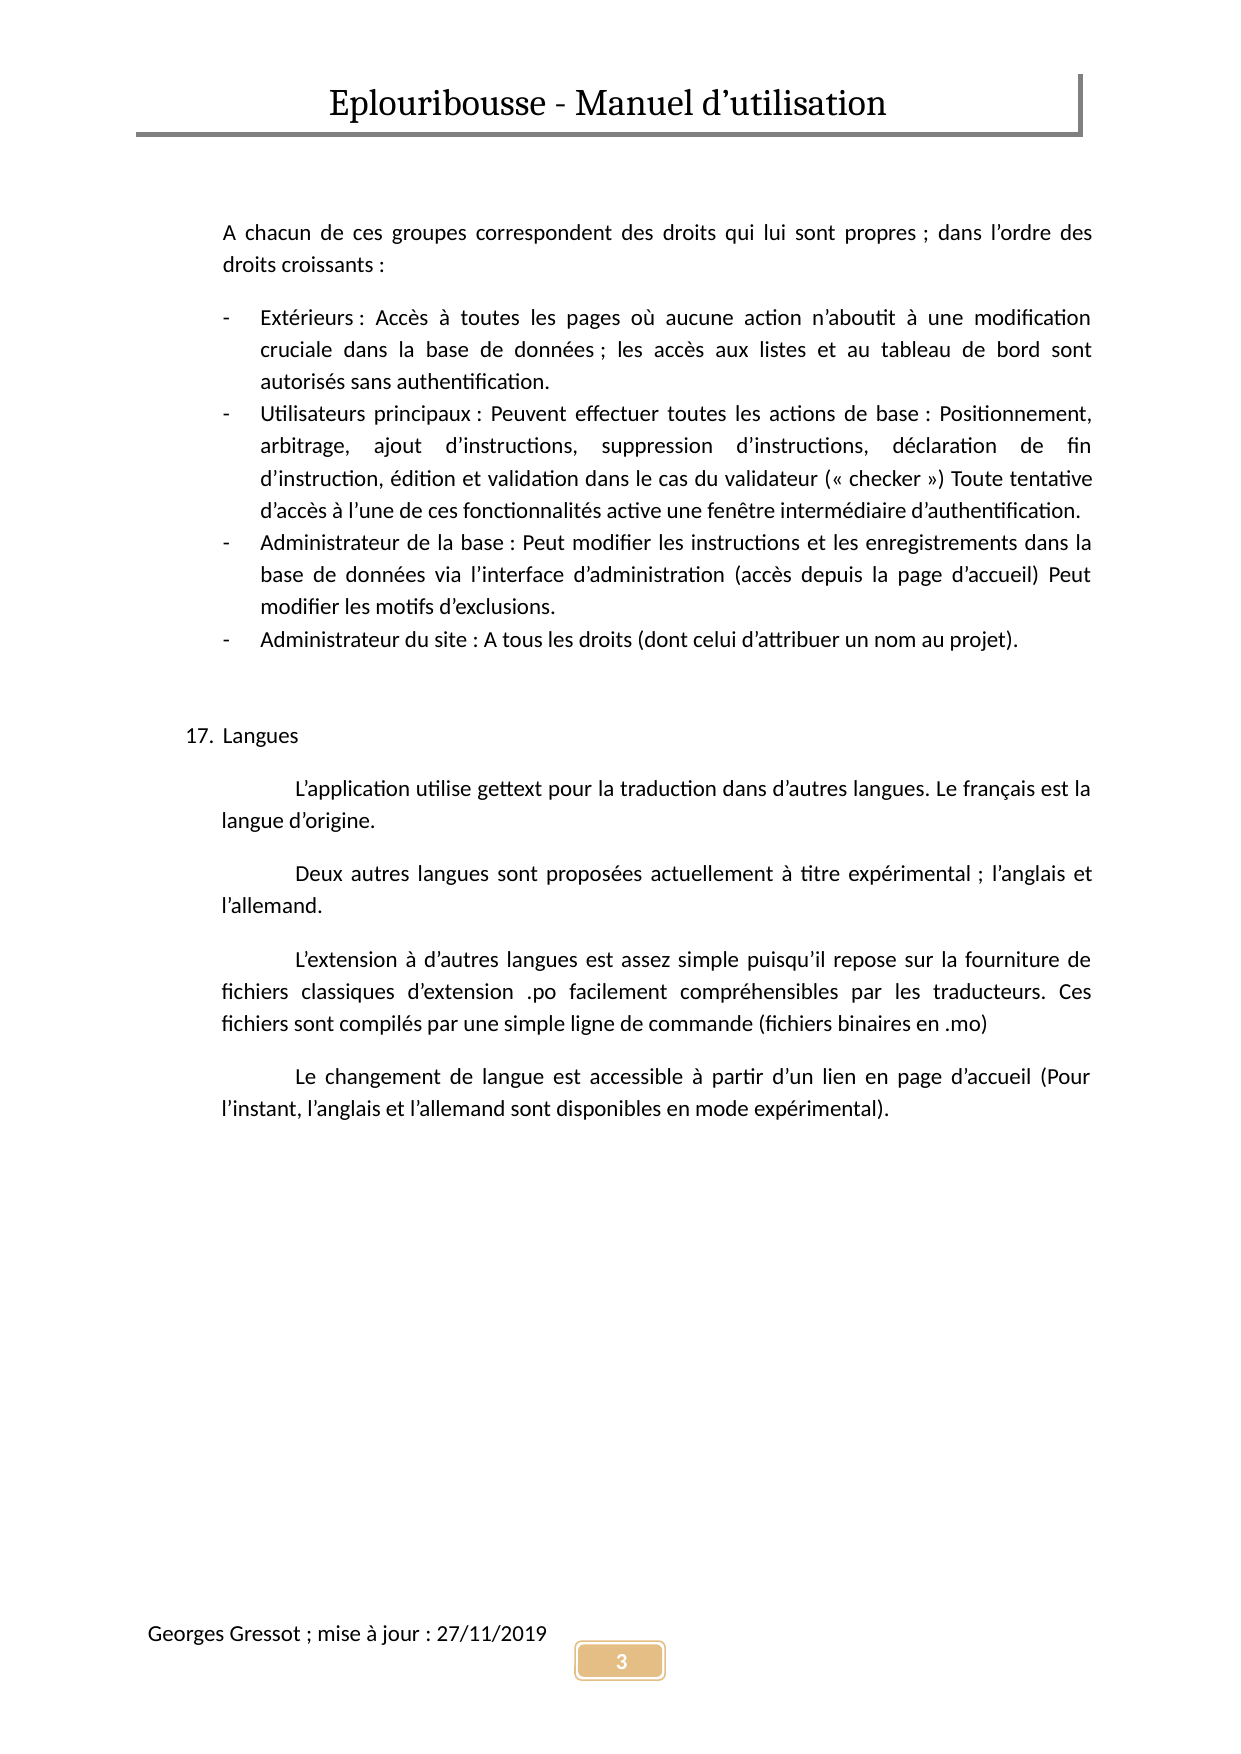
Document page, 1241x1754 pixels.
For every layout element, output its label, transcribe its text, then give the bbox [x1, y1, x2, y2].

text A chacun de ces groupes correspondent des droits qui lui sont propres ; dans l’ordre des droits croissants : [223, 218, 1093, 278]
list Utilisateurs principaux : Peuvent effectuer toutes les actions de base : Positionnement, arbitrage, ajout d’instructions, suppression d’instructions, déclaration de fin d’instruction, édition et validation dans le cas du validateur (« checker ») Toute tentative d’accès à l’une de ces fonctionnalités active une fenêtre intermédiaire d’authentification. [223, 399, 1093, 524]
text Deux autres langues sont proposées actuellement à titre expérimental ; l’anglais et l’allemand. [221, 859, 1093, 920]
list Administrateur du site : A tous les droits (dont celui d’attribuer un nom au projet). [223, 625, 1093, 653]
list Langues [185, 721, 1093, 749]
text L’extension à d’autres langues est assez simple puisqu’il repose sur la fourniture de fichiers classiques d’extension .po facilement compréhensibles par les traducteurs. Ces fichiers sont compilés par une simple ligne de commande (fichiers binaires en .mo) [221, 945, 1093, 1037]
text L’application utilise gettext pour la traduction dans d’autres langues. Le français est la langue d’origine. [221, 774, 1093, 834]
list Administrateur de la base : Peut modifier les instructions et les enregistrements dans la base de données via l’interface d’administration (accès depuis la page d’accueil) Peut modifier les motifs d’exclusions. [223, 528, 1093, 621]
list Extérieurs : Accès à toutes les pages où aucune action n’aboutit à une modification cruciale dans la base de données ; les accès aux listes et au tableau de bord sont autorisés sans authentification. [223, 303, 1093, 395]
text Le changement de langue est accessible à partir d’un lien en page d’accueil (Pour l’instant, l’anglais et l’allemand sont disponibles en mode expérimental). [221, 1062, 1093, 1122]
